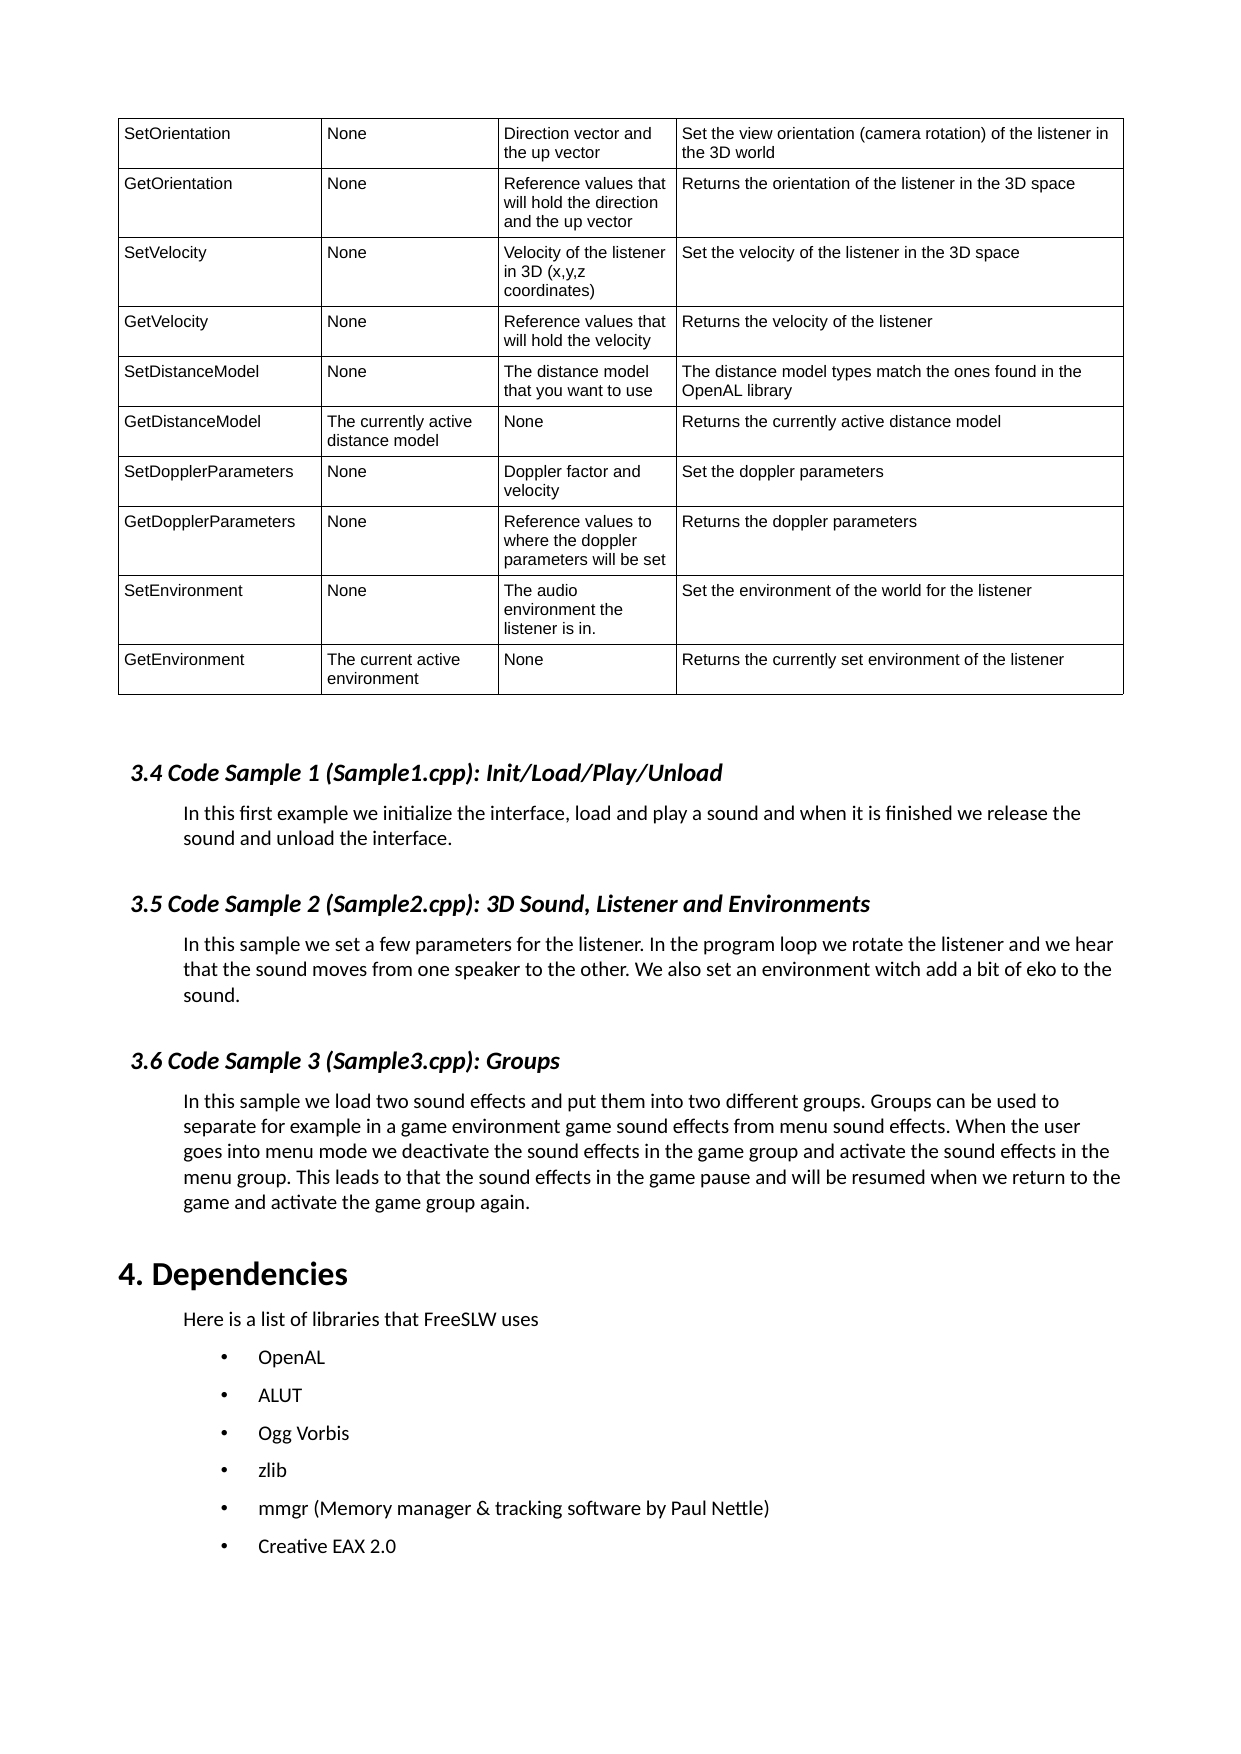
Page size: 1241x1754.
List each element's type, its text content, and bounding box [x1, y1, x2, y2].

table_cell None [499, 407, 676, 456]
list Ogg Vorbis [221, 1420, 1122, 1445]
table_cell Reference values to where the doppler parameters will be set [499, 507, 676, 575]
table_cell Reference values that will hold the velocity [499, 307, 676, 356]
table_cell The currently active distance model [322, 407, 498, 456]
table_cell The audio environment the listener is in. [499, 576, 676, 644]
subtitle 3.5 Code Sample 2 (Sample2.cpp): 3D Sound, Listener and Environments [130, 888, 1122, 919]
table_cell Set the doppler parameters [677, 457, 1123, 506]
table_cell None [322, 119, 498, 168]
table_cell Set the environment of the world for the listener [677, 576, 1123, 644]
table_cell None [499, 645, 676, 694]
table_cell Returns the velocity of the listener [677, 307, 1123, 356]
table_cell Returns the currently set environment of the listener [677, 645, 1123, 694]
table_cell Returns the doppler parameters [677, 507, 1123, 575]
list OpenAL [221, 1344, 1122, 1369]
table_cell Returns the currently active distance model [677, 407, 1123, 456]
text Here is a list of libraries that FreeSLW uses [183, 1306, 1122, 1331]
table_cell None [322, 576, 498, 644]
table_cell GetVelocity [119, 307, 321, 356]
table_cell None [322, 238, 498, 306]
table_cell The distance model that you want to use [499, 357, 676, 406]
table_cell Returns the orientation of the listener in the 3D space [677, 169, 1123, 237]
text In this first example we initialize the interface, load and play a sound and when it is finished we release the sound and unload the interface. [183, 800, 1122, 851]
text In this sample we load two sound effects and put them into two different groups. Groups can be used to separate for example in a game environment game sound effects from menu sound effects. When the user goes into menu mode we deactivate the sound effects in the game group and activate the sound effects in the menu group. This leads to that the sound effects in the game pause and will be resumed when we return to the game and activate the game group again. [183, 1088, 1122, 1215]
subtitle 4. Dependencies [118, 1252, 1122, 1293]
list mmgr (Memory manager & tracking software by Paul Nettle) [221, 1496, 1122, 1521]
table_cell GetOrientation [119, 169, 321, 237]
table_cell Set the velocity of the listener in the 3D space [677, 238, 1123, 306]
table_cell None [322, 307, 498, 356]
table_cell GetDopplerParameters [119, 507, 321, 575]
list Creative EAX 2.0 [221, 1533, 1122, 1559]
subtitle 3.6 Code Sample 3 (Sample3.cpp): Groups [130, 1045, 1122, 1075]
table_cell Velocity of the listener in 3D (x,y,z coordinates) [499, 238, 676, 306]
table_cell SetVelocity [119, 238, 321, 306]
table_cell The current active environment [322, 645, 498, 694]
table_cell Reference values that will hold the direction and the up vector [499, 169, 676, 237]
list ALUT [221, 1382, 1122, 1407]
table_cell SetOrientation [119, 119, 321, 168]
table_cell GetEnvironment [119, 645, 321, 694]
table_cell Direction vector and the up vector [499, 119, 676, 168]
table_cell SetEnvironment [119, 576, 321, 644]
table_cell SetDopplerParameters [119, 457, 321, 506]
table_cell None [322, 357, 498, 406]
table_cell Set the view orientation (camera rotation) of the listener in the 3D world [677, 119, 1123, 168]
table_cell None [322, 169, 498, 237]
subtitle 3.4 Code Sample 1 (Sample1.cpp): Init/Load/Play/Unload [130, 757, 1122, 787]
table_cell The distance model types match the ones found in the OpenAL library [677, 357, 1123, 406]
table_cell None [322, 507, 498, 575]
text In this sample we set a few parameters for the listener. In the program loop we rotate the listener and we hear that the sound moves from one speaker to the other. We also set an environment witch add a bit of eko to the sound. [183, 931, 1122, 1007]
list zlib [221, 1458, 1122, 1483]
table_cell SetDistanceModel [119, 357, 321, 406]
table_cell GetDistanceModel [119, 407, 321, 456]
table_cell None [322, 457, 498, 506]
table_cell Doppler factor and velocity [499, 457, 676, 506]
